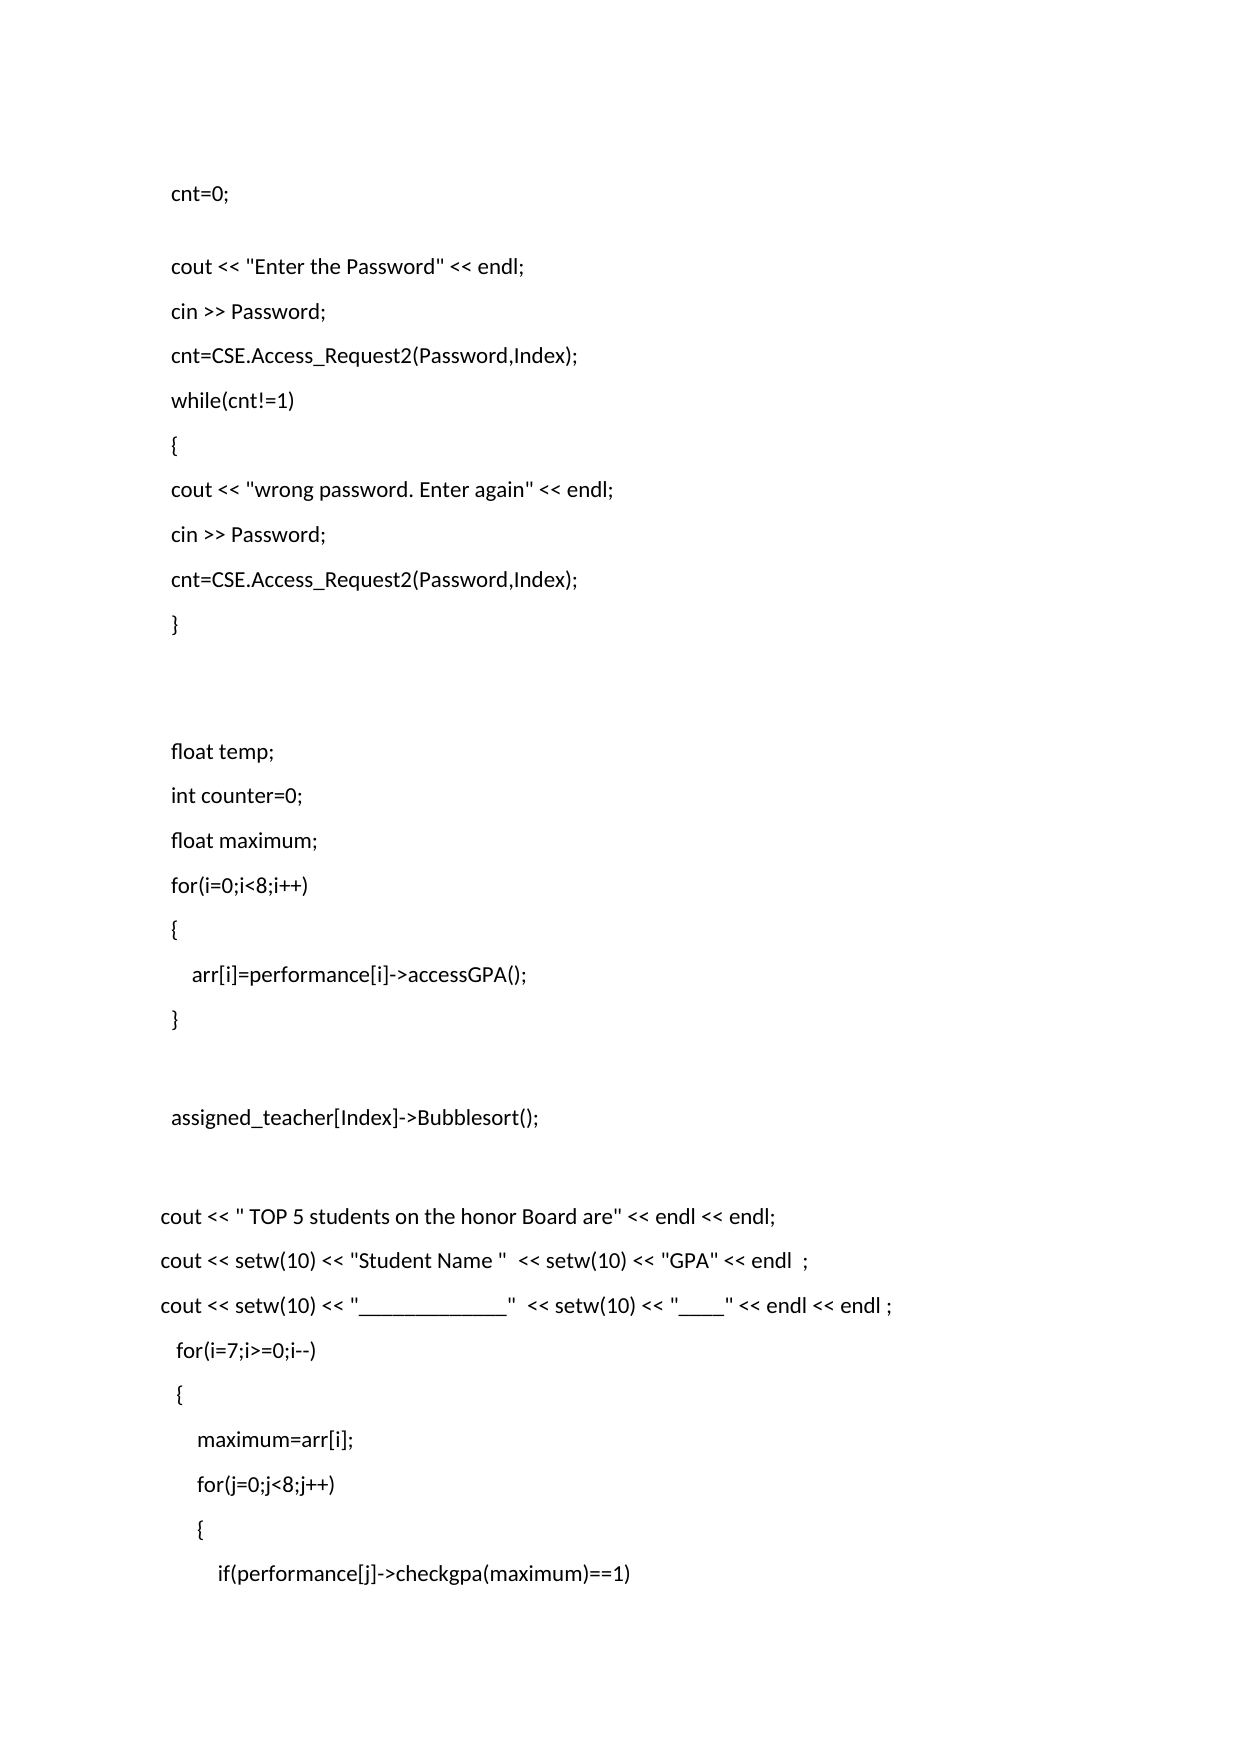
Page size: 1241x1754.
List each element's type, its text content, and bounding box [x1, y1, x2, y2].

text while(cnt!=1) [150, 386, 1090, 414]
text arr[i]=performance[i]->accessGPA(); [150, 960, 1090, 988]
text cout << "wrong password. Enter again" << endl; [150, 476, 1090, 504]
text int counter=0; [150, 782, 1090, 809]
text for(i=0;i<8;i++) [150, 871, 1090, 899]
text cout << setw(10) << "_____________" << setw(10) << "____" << endl << endl ; [150, 1291, 1090, 1319]
text { [150, 1515, 1090, 1543]
text if(performance[j]->checkgpa(maximum)==1) [150, 1559, 1090, 1587]
text for(j=0;j<8;j++) [150, 1470, 1090, 1498]
text cnt=CSE.Access_Request2(Password,Index); [150, 565, 1090, 593]
text { [150, 1381, 1090, 1409]
text cnt=0; [150, 179, 1090, 207]
text cnt=CSE.Access_Request2(Password,Index); [150, 342, 1090, 369]
text cin >> Password; [150, 520, 1090, 548]
text maximum=arr[i]; [150, 1425, 1090, 1453]
text { [150, 431, 1090, 459]
text float temp; [150, 737, 1090, 765]
text cout << " TOP 5 students on the honor Board are" << endl << endl; [150, 1202, 1090, 1230]
text } [150, 610, 1090, 638]
text for(i=7;i>=0;i--) [150, 1336, 1090, 1364]
text cout << "Enter the Password" << endl; [150, 252, 1090, 280]
text cin >> Password; [150, 297, 1090, 325]
text float maximum; [150, 826, 1090, 854]
text cout << setw(10) << "Student Name " << setw(10) << "GPA" << endl ; [150, 1247, 1090, 1274]
text { [150, 916, 1090, 944]
text assigned_teacher[Index]->Bubblesort(); [150, 1103, 1090, 1131]
text } [150, 1005, 1090, 1033]
